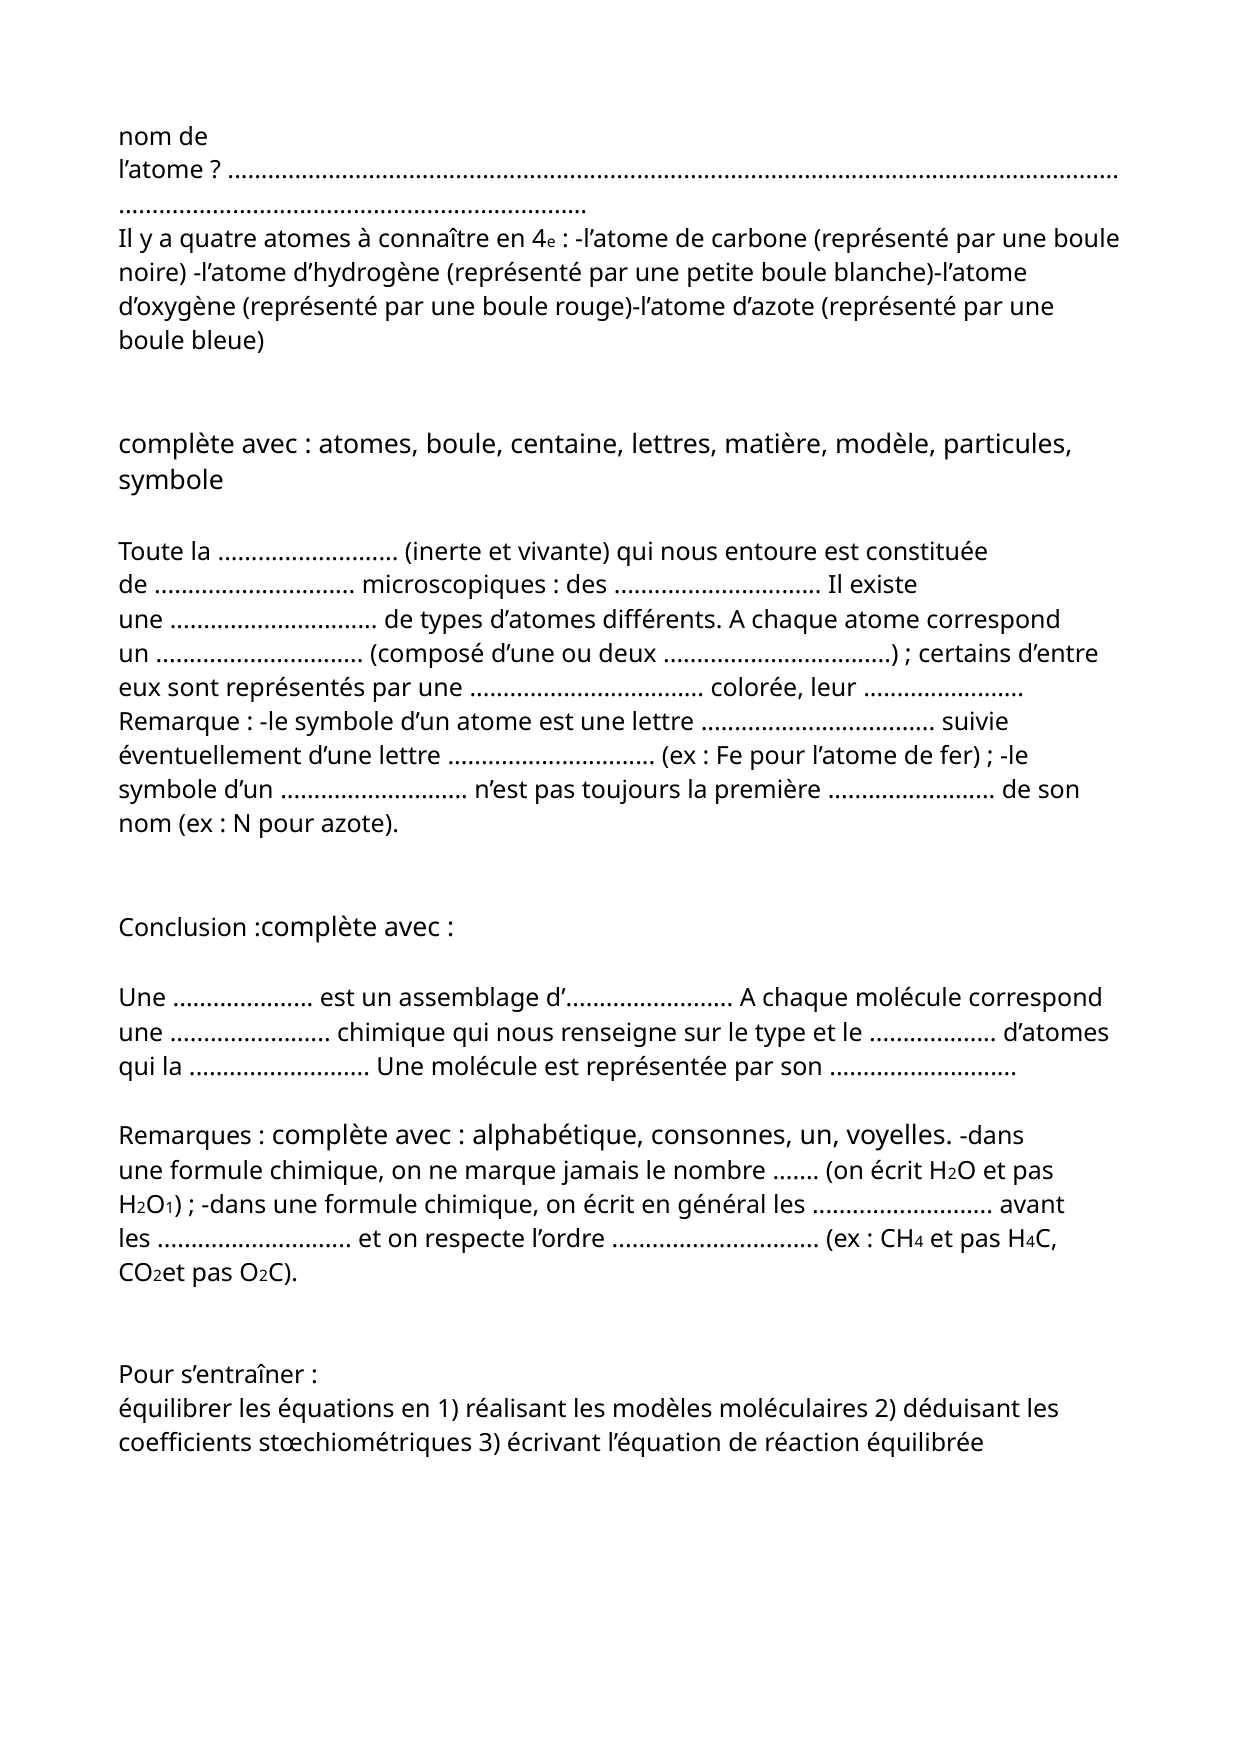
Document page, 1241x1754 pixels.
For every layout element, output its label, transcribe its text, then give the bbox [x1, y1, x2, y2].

text nom de l’atome ? ........................................................................................................................................................................................................… [118, 118, 1122, 220]
text Conclusion :complète avec : [118, 908, 1122, 944]
text Toute la ........................... (inerte et vivante) qui nous entoure est constituée de .............................. microscopiques : des ............................... Il existe une ............................... de types d’atomes différents. A chaque atome correspond un ............................... (composé d’une ou deux ..................................) ; certains d’entre eux sont représentés par une ................................... colorée, leur ........................ Remarque : -le symbole d’un atome est une lettre ................................... suivie éventuellement d’une lettre ............................... (ex : Fe pour l’atome de fer) ; -le symbole d’un ............................ n’est pas toujours la première ......................... de son nom (ex : N pour azote). [118, 533, 1122, 840]
text équilibrer les équations en 1) réalisant les modèles moléculaires 2) déduisant les coefficients stœchiométriques 3) écrivant l’équation de réaction équilibrée [118, 1391, 1122, 1459]
text Pour s’entraîner : [118, 1357, 1122, 1391]
text Il y a quatre atomes à connaître en 4e : -l’atome de carbone (représenté par une boule noire) -l’atome d’hydrogène (représenté par une petite boule blanche)-l’atome d’oxygène (représenté par une boule rouge)-l’atome d’azote (représenté par une boule bleue) [118, 220, 1122, 357]
text Une ..................... est un assemblage d’......................... A chaque molécule correspond une ........................ chimique qui nous renseigne sur le type et le ................... d’atomes qui la ........................... Une molécule est représentée par son ............................ [118, 980, 1122, 1082]
text une formule chimique, on ne marque jamais le nombre ....... (on écrit H2O et pas H2O1) ; -dans une formule chimique, on écrit en général les ........................... avant les ............................. et on respecte l’ordre ............................... (ex : CH4 et pas H4C, CO2et pas O2C). [118, 1152, 1122, 1289]
text complète avec : atomes, boule, centaine, lettres, matière, modèle, particules, symbole [118, 425, 1122, 497]
text Remarques : complète avec : alphabétique, consonnes, un, voyelles. -dans [118, 1116, 1122, 1152]
